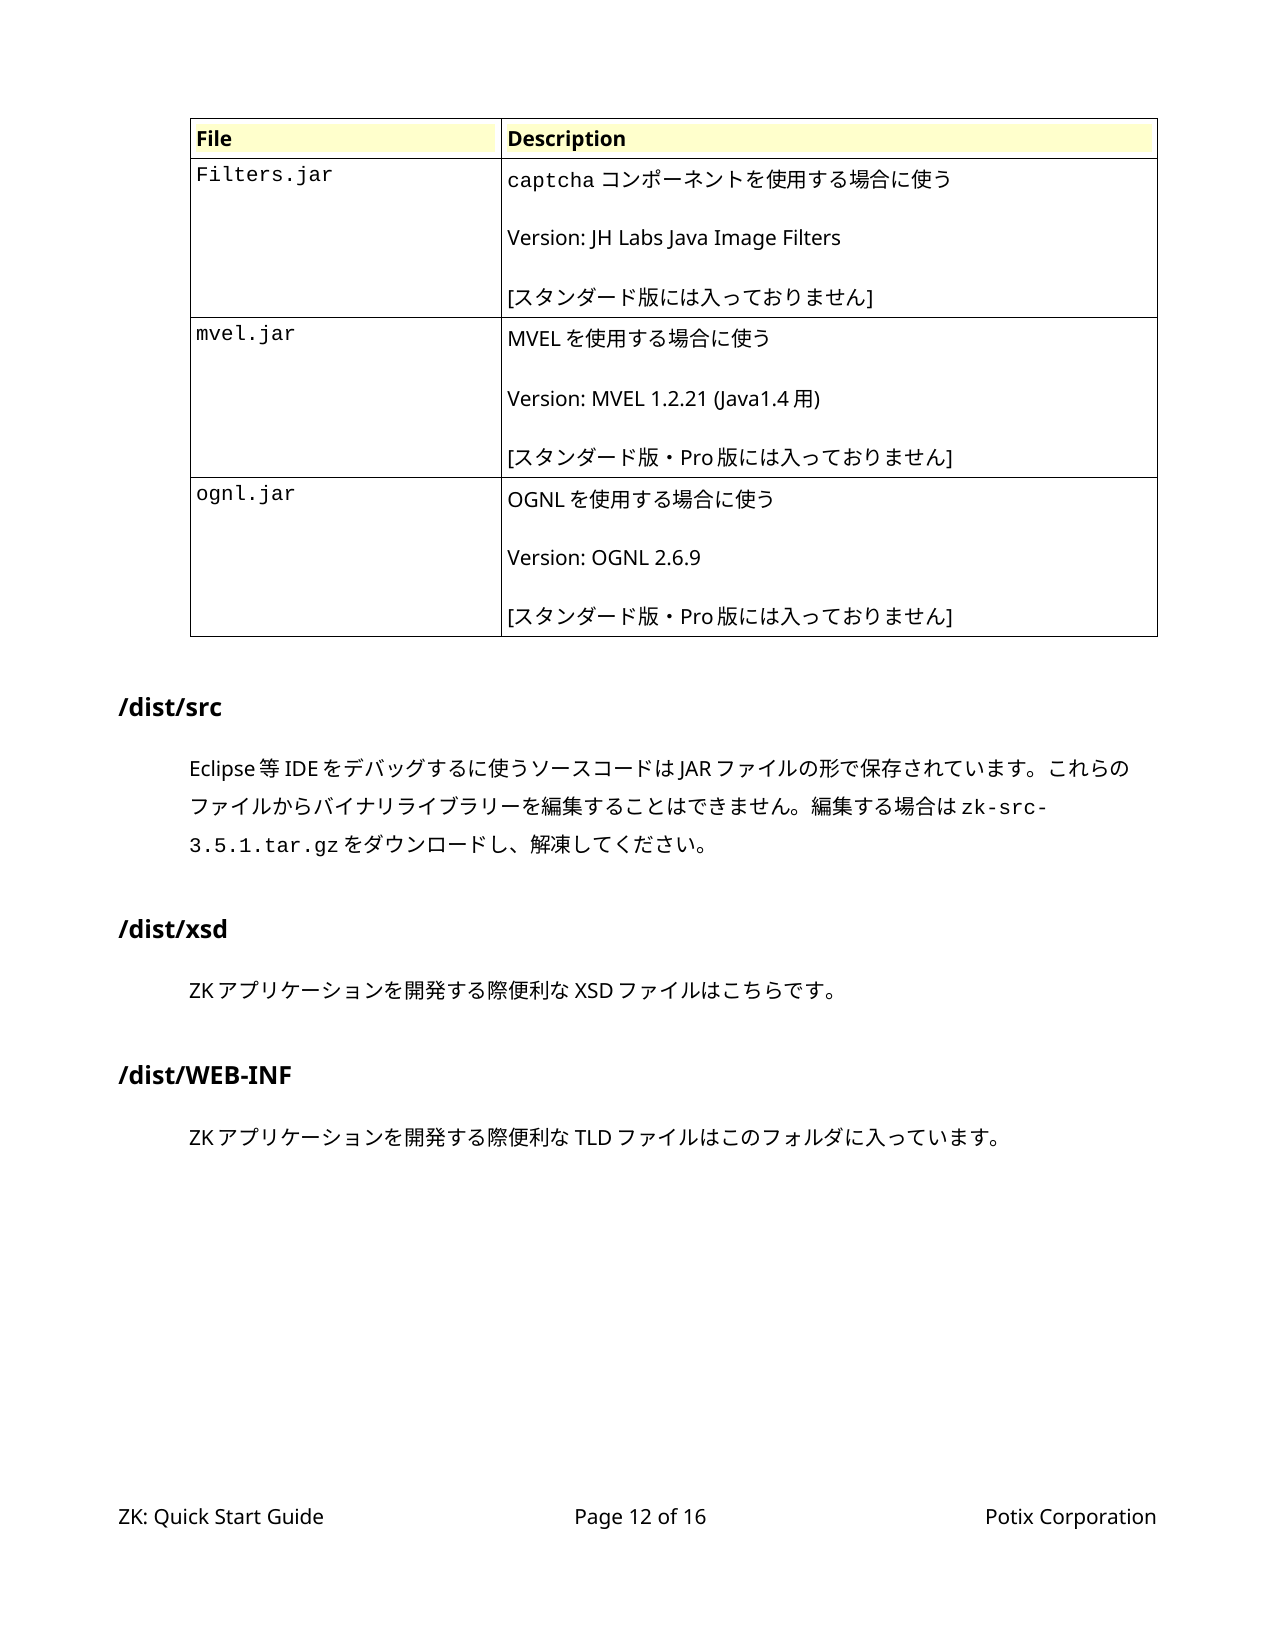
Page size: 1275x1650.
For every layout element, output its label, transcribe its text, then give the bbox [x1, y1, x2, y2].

text ZKアプリケーションを開発する際便利なXSDファイルはこちらです。 [189, 975, 1157, 1005]
subtitle /dist/src [118, 689, 1157, 723]
table_cell MVELを使用する場合に使う Version: MVEL 1.2.21 (Java1.4用) [スタンダード版・Pro版には入っておりません] [502, 318, 1157, 477]
table_cell mvel.jar [191, 318, 501, 477]
table_cell ognl.jar [191, 478, 501, 636]
subtitle /dist/WEB-INF [118, 1058, 1157, 1092]
text ZKアプリケーションを開発する際便利なTLDファイルはこのフォルダに入っています。 [189, 1121, 1157, 1151]
table_cell Filters.jar [191, 159, 501, 317]
table_header File [191, 119, 501, 158]
subtitle /dist/xsd [118, 911, 1157, 945]
table_cell OGNLを使用する場合に使う Version: OGNL 2.6.9 [スタンダード版・Pro版には入っておりません] [502, 478, 1157, 636]
text Eclipse等IDEをデバッグするに使うソースコードはJARファイルの形で保存されています。これらのファイルからバイナリライブラリーを編集することはできません。編集する場合はzk-src-3.5.1.tar.gzをダウンロードし、解凍してください。 [189, 753, 1157, 858]
table_header Description [502, 119, 1157, 158]
table_cell captcha コンポーネントを使用する場合に使う Version: JH Labs Java Image Filters [スタンダード版には入っておりません] [502, 159, 1157, 317]
